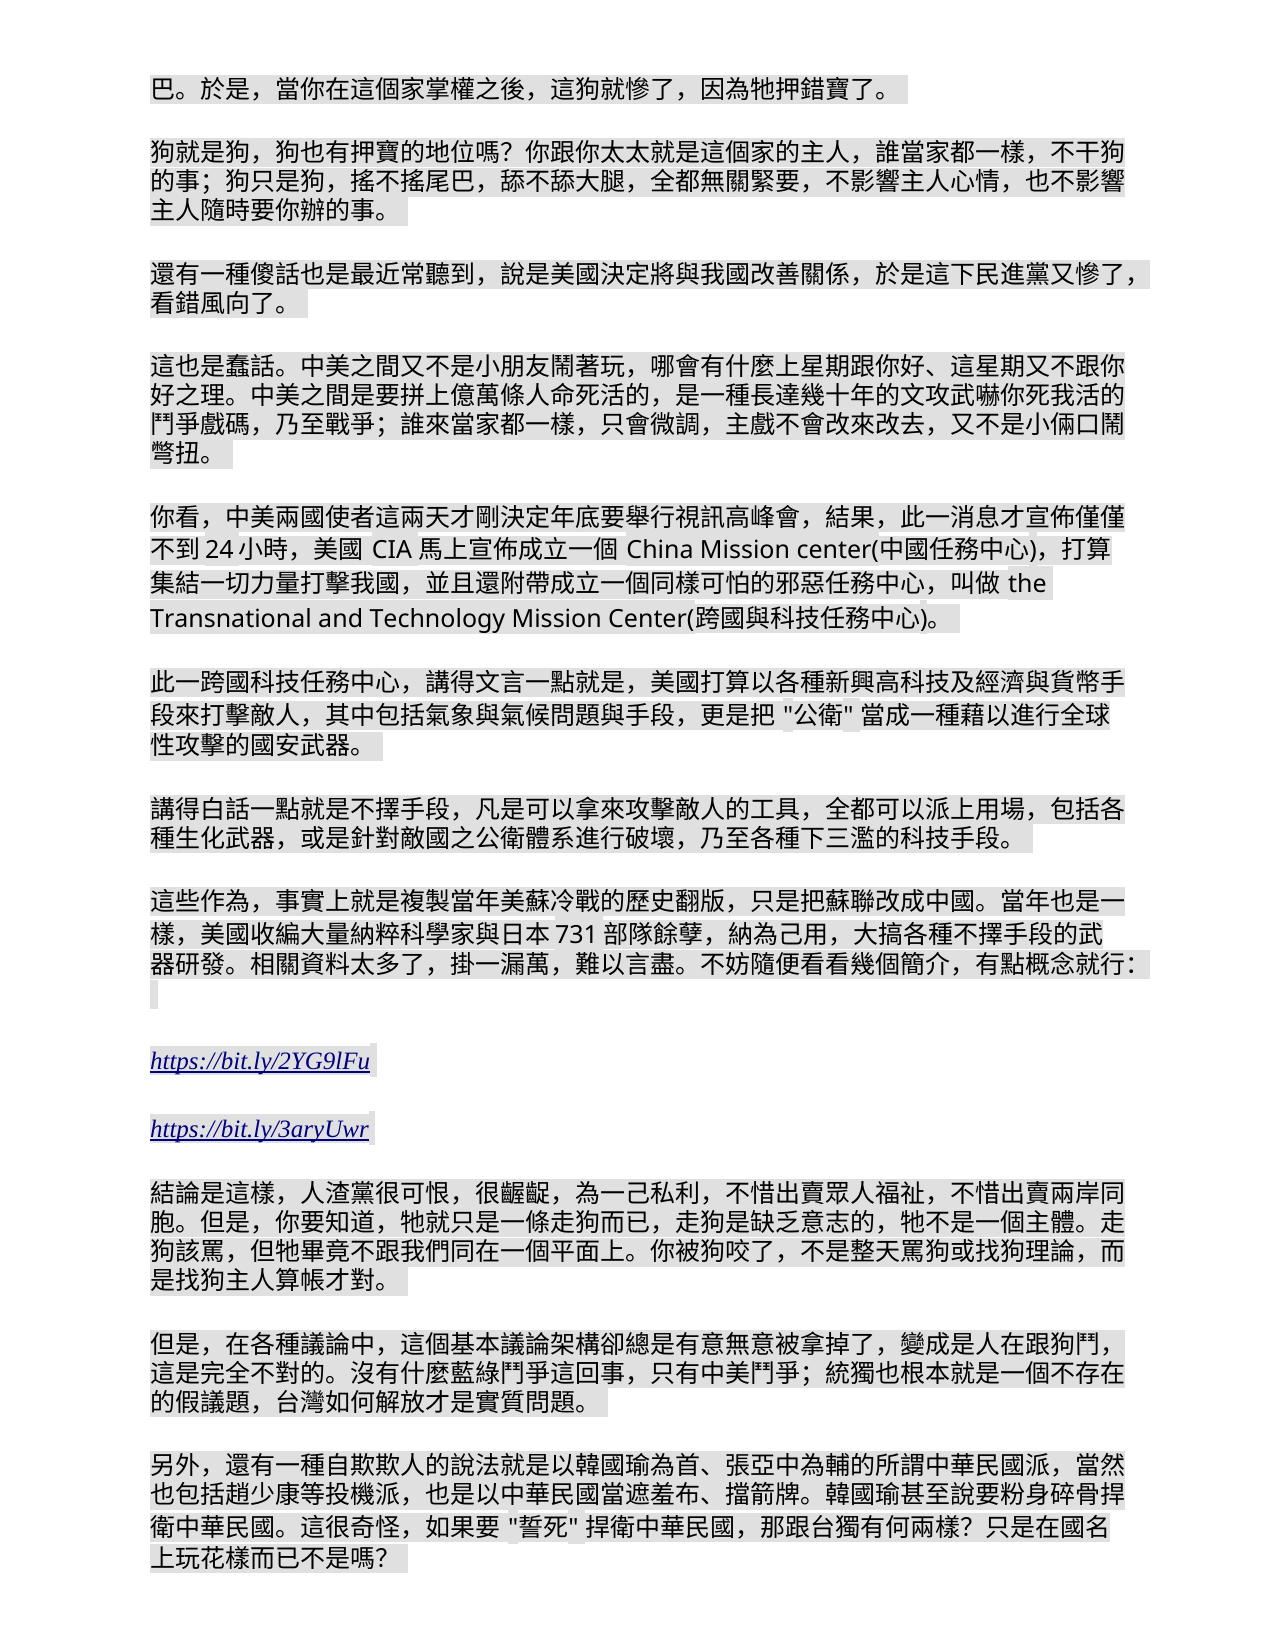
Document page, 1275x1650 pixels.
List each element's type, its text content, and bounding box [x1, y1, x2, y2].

text 台灣議和團芻議(6)：我願意出馬競選... 陳真 2021. 10. 12. 有些事很瑣碎，理當不值一駁，但言之者眾，所以有時也就只好說說。例如，拜登當選之後，島內常可聽到說民進黨押錯寶了，川普落選，這下慘了，拜登將不買民進黨的帳。 這是蠢話。這就好像說你家養了兩條狗，其中一條最近好像比較喜歡你太太，常給她搖尾巴。於是，當你在這個家掌權之後，這狗就慘了，因為牠押錯寶了。 狗就是狗，狗也有押寶的地位嗎？你跟你太太就是這個家的主人，誰當家都一樣，不干狗的事；狗只是狗，搖不搖尾巴，舔不舔大腿，全都無關緊要，不影響主人心情，也不影響主人隨時要你辦的事。 還有一種傻話也是最近常聽到，說是美國決定將與我國改善關係，於是這下民進黨又慘了，看錯風向了。 這也是蠢話。中美之間又不是小朋友鬧著玩，哪會有什麼上星期跟你好、這星期又不跟你好之理。中美之間是要拼上億萬條人命死活的，是一種長達幾十年的文攻武嚇你死我活的鬥爭戲碼，乃至戰爭；誰來當家都一樣，只會微調，主戲不會改來改去，又不是小倆口鬧彆扭。 你看，中美兩國使者這兩天才剛決定年底要舉行視訊高峰會，結果，此一消息才宣佈僅僅不到24小時，美國 CIA 馬上宣佈成立一個 China Mission center(中國任務中心)，打算集結一切力量打擊我國，並且還附帶成立一個同樣可怕的邪惡任務中心，叫做 the Transnational and Technology Mission Center(跨國與科技任務中心)。 此一跨國科技任務中心，講得文言一點就是，美國打算以各種新興高科技及經濟與貨幣手段來打擊敵人，其中包括氣象與氣候問題與手段，更是把 "公衛" 當成一種藉以進行全球性攻擊的國安武器。 講得白話一點就是不擇手段，凡是可以拿來攻擊敵人的工具，全都可以派上用場，包括各種生化武器，或是針對敵國之公衛體系進行破壞，乃至各種下三濫的科技手段。 這些作為，事實上就是複製當年美蘇冷戰的歷史翻版，只是把蘇聯改成中國。當年也是一樣，美國收編大量納粹科學家與日本731部隊餘孽，納為己用，大搞各種不擇手段的武器研發。相關資料太多了，掛一漏萬，難以言盡。不妨隨便看看幾個簡介，有點概念就行： https://bit.ly/2YG9lFu https://bit.ly/3aryUwr 結論是這樣，人渣黨很可恨，很齷齪，為一己私利，不惜出賣眾人福祉，不惜出賣兩岸同胞。但是，你要知道，牠就只是一條走狗而已，走狗是缺乏意志的，牠不是一個主體。走狗該罵，但牠畢竟不跟我們同在一個平面上。你被狗咬了，不是整天罵狗或找狗理論，而是找狗主人算帳才對。 但是，在各種議論中，這個基本議論架構卻總是有意無意被拿掉了，變成是人在跟狗鬥，這是完全不對的。沒有什麼藍綠鬥爭這回事，只有中美鬥爭；統獨也根本就是一個不存在的假議題，台灣如何解放才是實質問題。 另外，還有一種自欺欺人的說法就是以韓國瑜為首、張亞中為輔的所謂中華民國派，當然也包括趙少康等投機派，也是以中華民國當遮羞布、擋箭牌。韓國瑜甚至說要粉身碎骨捍衛中華民國。這很奇怪，如果要 "誓死" 捍衛中華民國，那跟台獨有何兩樣？只是在國名上玩花樣而已不是嗎？ 這也許有點像過去曾經甚囂塵上的所謂 "台灣自決"。在過去，台獨是要砍頭的，於是很多人不喊獨，就喊自決。問題是，自不自決是一種過渡概念，重點是要決去哪裡？決定如何？總得有個答案，而不是一直喊自決，究竟自決的結果是統或獨，卻刻意打馬虎眼，以迴避當下的政治鎮壓。 也許中華民國派也是這樣。人性習於從眾，憚於落單，你要他喊統一，他怕槍打出頭鳥，所以就喊個中華民國派，彷彿有別於台獨，但也不是統一。問題是，天底下會有一種既非統又非獨的永久主張嗎？是時候了，看是要統或獨，總得攤牌吧？或是更精確地說，你總得表個態，看是要永遠當美國狗？還是恢復正統身世，好好當一個中國人？ 至於所謂獨立，以為可以獨立於中美之外，一如我常說的台獨有三不：技術上不可能，現實上不必要，道德上不道德。其實應該加個第四不：不是事實。所謂台獨，根本不是事實性的主張。所謂台獨，完全就是永久充當美日走狗與奴才的殖民主張。豈有好好的人不當，卻一心想給敵人當狗的道理？ 很多刻意模糊的馬虎眼，在過去有它的存在需求，但是，這樣的模糊年代已然成為過去。中華民國派就跟所謂台獨一樣，是該想清楚自己到底是在主張什麼的時候了。 有些存在物，是私密的，主觀的，一廂便可情願的，但有些存在卻是客觀事實，由他人決定。我常開玩笑說我是一個務實的宇球獨立工作者，宇宙的宇，羽毛球的球，希望有一天地球能獨立建球，正名為宇球；別再說什麼地球了，太沒內涵了，是宇球，宇宙之球才對。如果有必要，我願意挺身而出競選宇球球長。但是，耶穌最近託夢給我說，"你好好當個家長就行了"。 所謂台獨或中華民國，其實就跟宇球一樣。無不敬之意，但事理卻是如此。沒有可行性、正當性與必要性的理想，其實就只是一種妄想；其情或可憫，其理卻可悲乃至可笑。 [150, 75, 1125, 1573]
